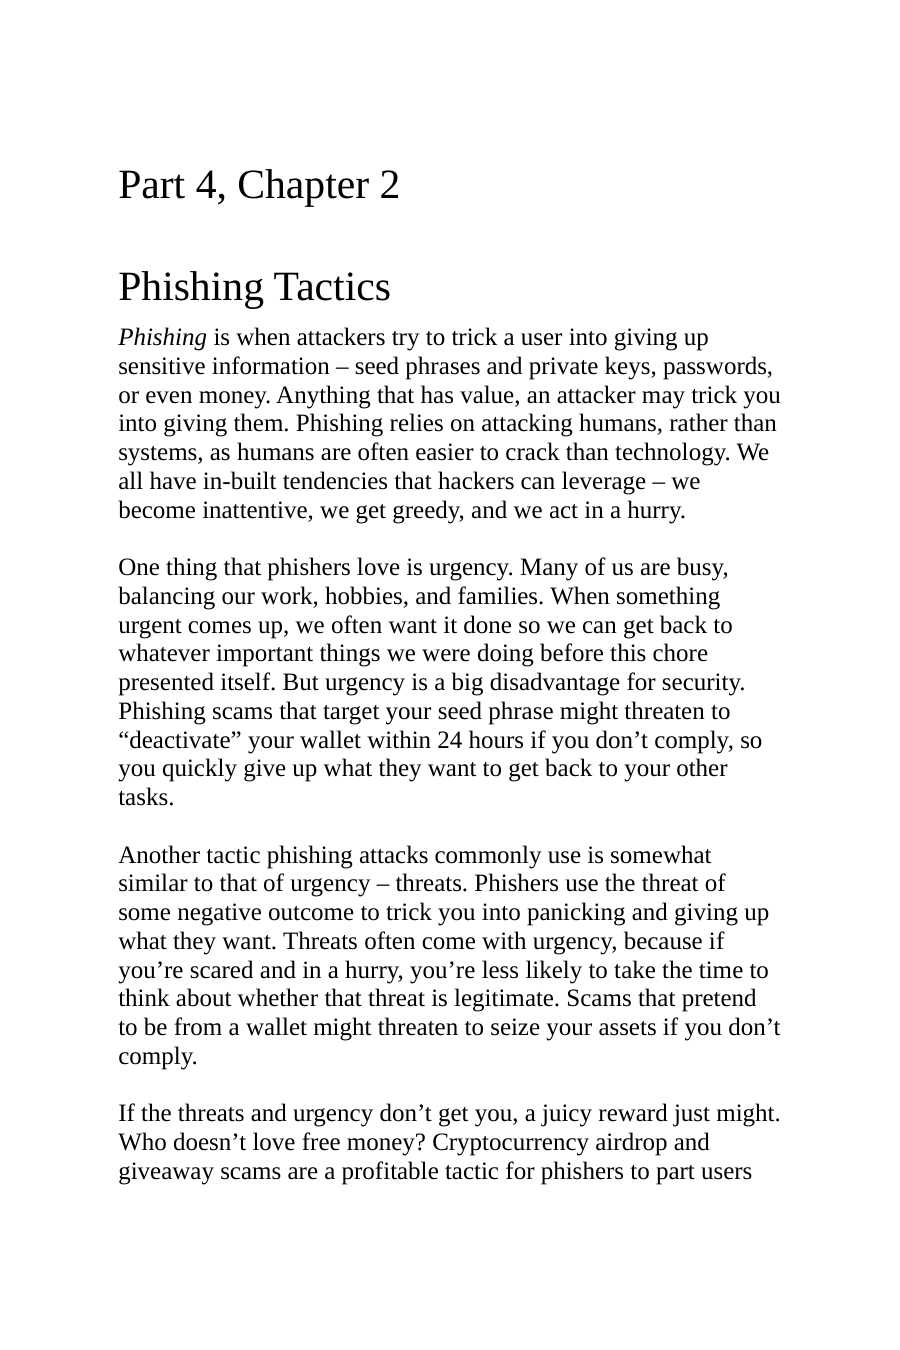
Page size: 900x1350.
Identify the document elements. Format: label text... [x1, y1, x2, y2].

subtitle Part 4, Chapter 2 [118, 160, 782, 208]
text Another tactic phishing attacks commonly use is somewhat similar to that of urgency – threats. Phishers use the threat of some negative outcome to trick you into panicking and giving up what they want. Threats often come with urgency, because if you’re scared and in a hurry, you’re less likely to take the time to think about whether that threat is legitimate. Scams that pretend to be from a wallet might threaten to seize your assets if you don’t comply. [118, 840, 782, 1070]
text If the threats and urgency don’t get you, a juicy reward just might. Who doesn’t love free money? Cryptocurrency airdrop and giveaway scams are a profitable tactic for phishers to part users [118, 1098, 782, 1185]
text Phishing is when attackers try to trick a user into giving up sensitive information – seed phrases and private keys, passwords, or even money. Anything that has value, an attacker may trick you into giving them. Phishing relies on attacking humans, rather than systems, as humans are often easier to crack than technology. We all have in-built tendencies that hackers can leverage – we become inattentive, we get greedy, and we act in a hurry. [118, 322, 782, 523]
text One thing that phishers love is urgency. Many of us are busy, balancing our work, hobbies, and families. When something urgent comes up, we often want it done so we can get back to whatever important things we were doing before this chore presented itself. But urgency is a big disadvantage for security. Phishing scams that target your seed phrase might threaten to “deactivate” your wallet within 24 hours if you don’t comply, so you quickly give up what they want to get back to your other tasks. [118, 552, 782, 811]
subtitle Phishing Tactics [118, 262, 782, 310]
